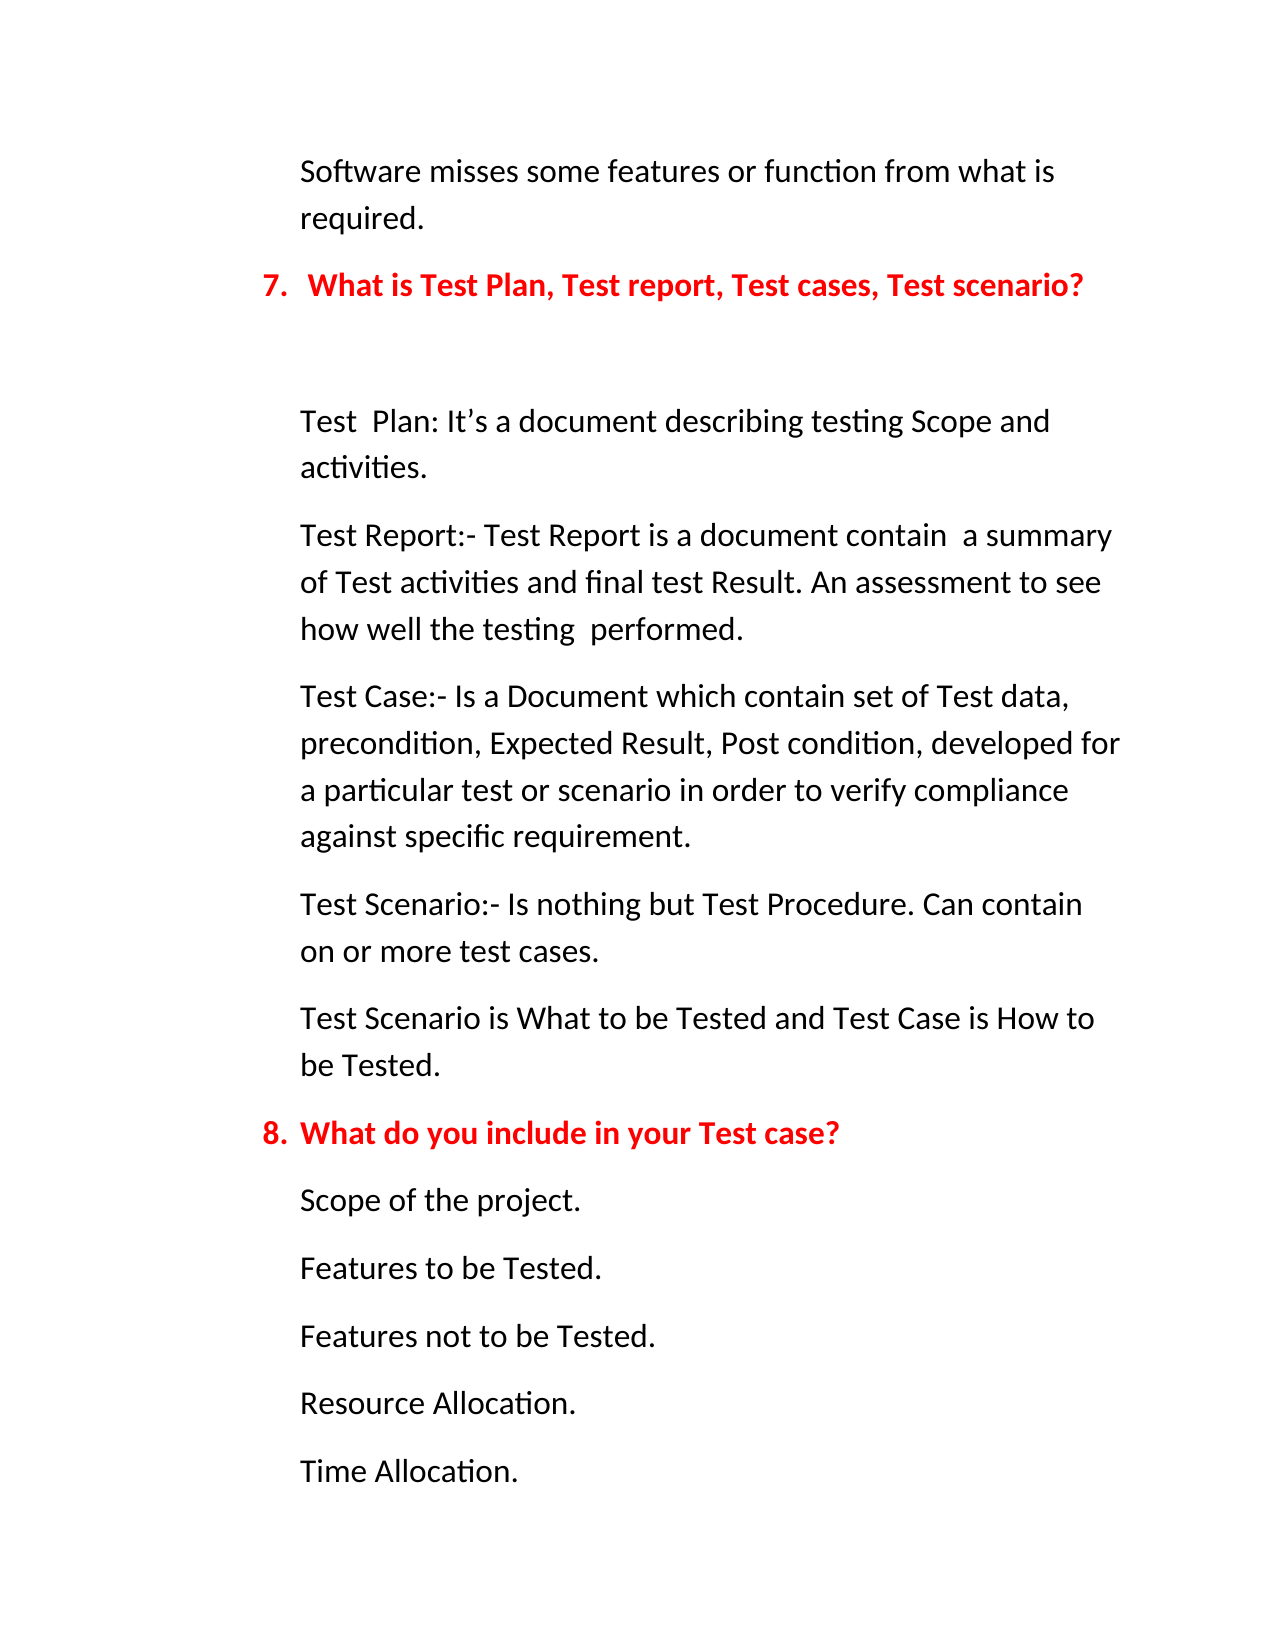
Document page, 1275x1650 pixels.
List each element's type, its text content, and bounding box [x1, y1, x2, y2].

list Features not to be Tested. [262, 1314, 1125, 1355]
list Scope of the project. [262, 1179, 1125, 1220]
list Test Case:- Is a Document which contain set of Test data, precondition, Expected Result, Post condition, developed for a particular test or scenario in order to verify compliance against specific requirement. [300, 675, 1125, 856]
list Resource Allocation. [262, 1382, 1125, 1423]
list What is Test Plan, Test report, Test cases, Test scenario? [262, 264, 1125, 305]
list What do you include in your Test case? [262, 1112, 1125, 1152]
list Test Report:- Test Report is a document contain a summary of Test activities and final test Result. An assessment to see how well the testing performed. [300, 514, 1125, 648]
list Test Scenario:- Is nothing but Test Procedure. Can contain on or more test cases. [300, 883, 1125, 971]
list Software misses some features or function from what is required. [300, 150, 1125, 237]
list Features to be Tested. [262, 1247, 1125, 1288]
list Test Plan: It’s a document describing testing Scope and activities. [300, 399, 1125, 487]
list Time Allocation. [262, 1450, 1125, 1491]
list Test Scenario is What to be Tested and Test Case is How to be Tested. [300, 997, 1125, 1085]
